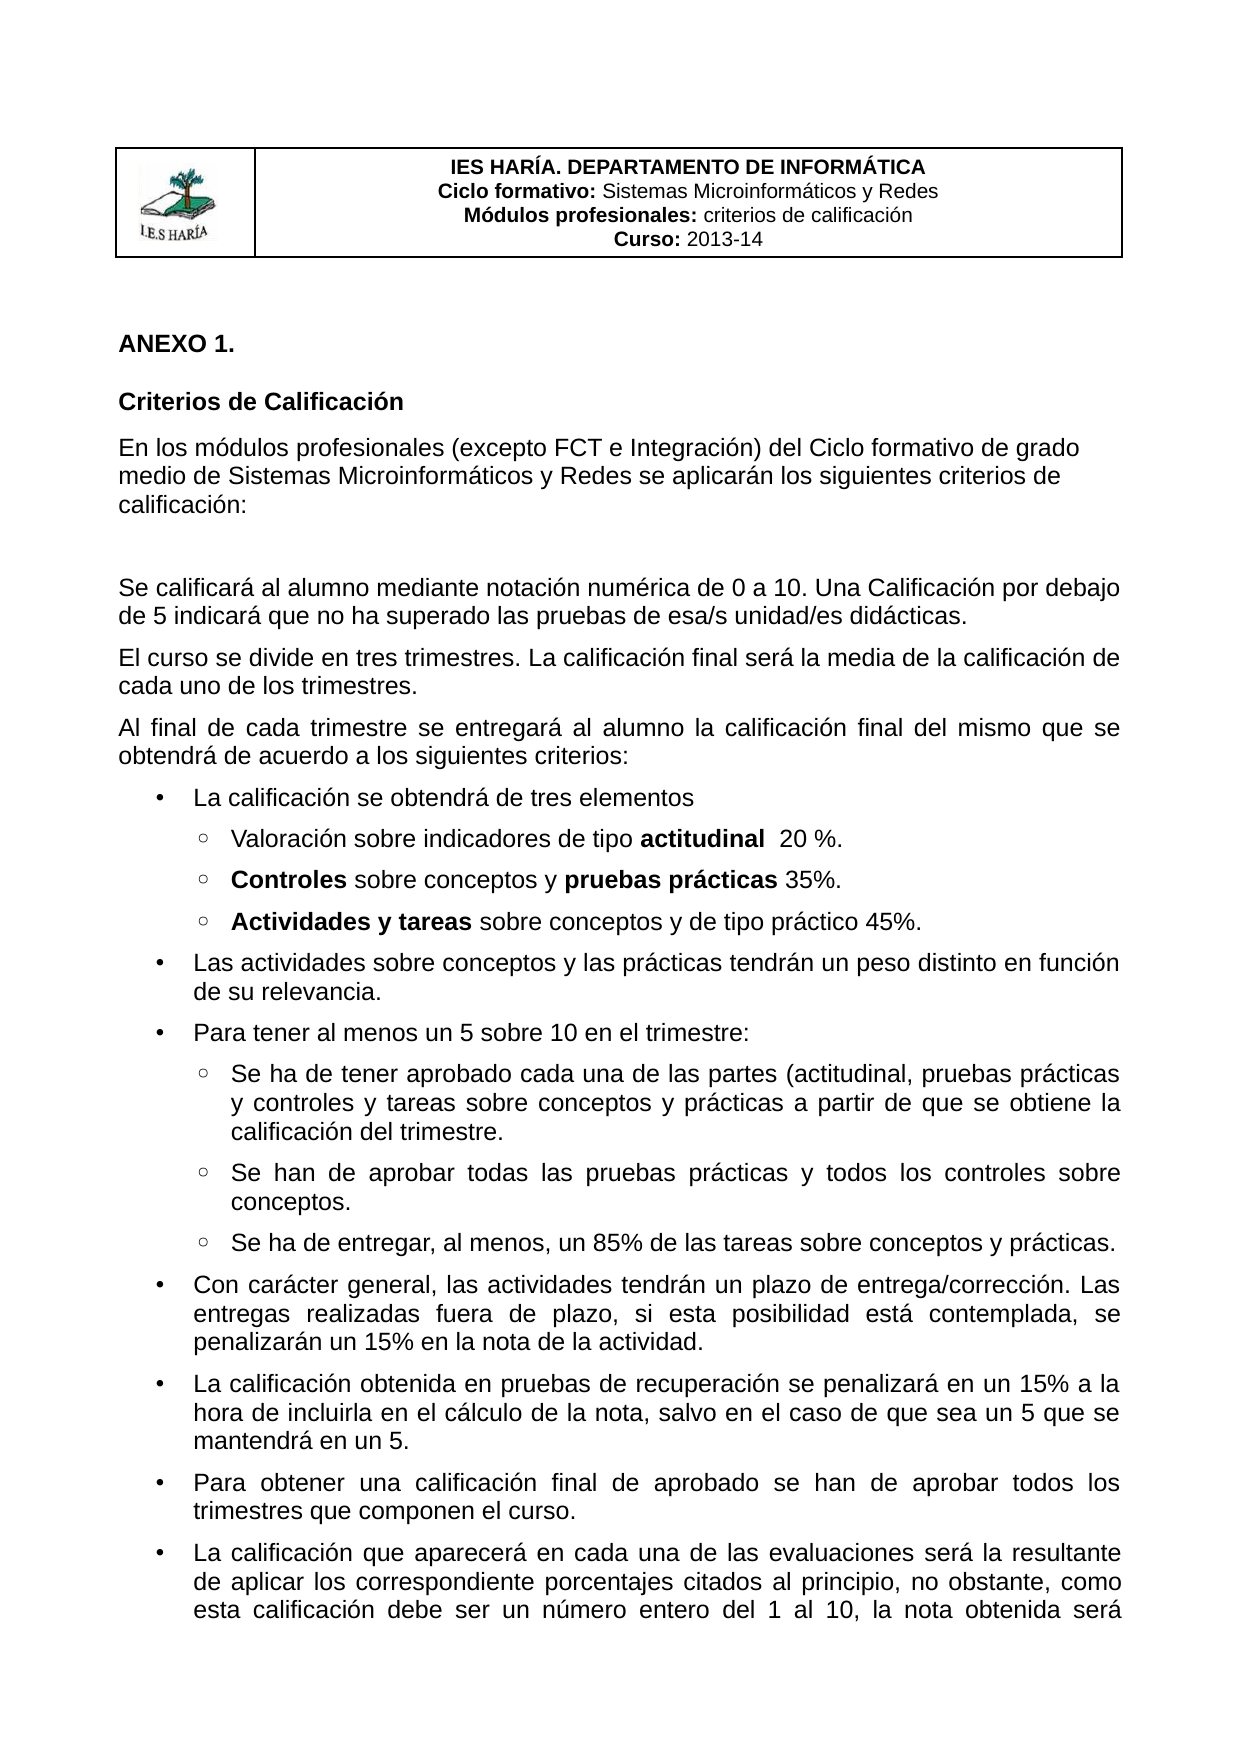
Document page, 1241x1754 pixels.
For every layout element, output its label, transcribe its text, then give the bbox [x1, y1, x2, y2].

list Para tener al menos un 5 sobre 10 en el trimestre: [156, 1018, 1122, 1047]
list La calificación que aparecerá en cada una de las evaluaciones será la resultante de aplicar los correspondiente porcentajes citados al principio, no obstante, como esta calificación debe ser un número entero del 1 al 10, la nota obtenida será [156, 1538, 1122, 1624]
subtitle Criterios de Calificación [118, 387, 1122, 416]
list Con carácter general, las actividades tendrán un plazo de entrega/corrección. Las entregas realizadas fuera de plazo, si esta posibilidad está contemplada, se penalizarán un 15% en la nota de la actividad. [156, 1270, 1122, 1356]
text Al final de cada trimestre se entregará al alumno la calificación final del mismo que se obtendrá de acuerdo a los siguientes criterios: [118, 713, 1122, 770]
list Para obtener una calificación final de aprobado se han de aprobar todos los trimestres que componen el curso. [156, 1467, 1122, 1525]
subtitle ANEXO 1. [118, 329, 1122, 358]
list Se ha de tener aprobado cada una de las partes (actitudinal, pruebas prácticas y controles y tareas sobre conceptos y prácticas a partir de que se obtiene la calificación del trimestre. [193, 1059, 1122, 1146]
list Se han de aprobar todas las pruebas prácticas y todos los controles sobre conceptos. [193, 1158, 1122, 1216]
list Actividades y tareas sobre conceptos y de tipo práctico 45%. [193, 907, 1122, 936]
list Valoración sobre indicadores de tipo actitudinal 20 %. [193, 824, 1122, 853]
list La calificación obtenida en pruebas de recuperación se penalizará en un 15% a la hora de incluirla en el cálculo de la nota, salvo en el caso de que sea un 5 que se mantendrá en un 5. [156, 1369, 1122, 1455]
text Se calificará al alumno mediante notación numérica de 0 a 10. Una Calificación por debajo de 5 indicará que no ha superado las pruebas de esa/s unidad/es didácticas. [118, 573, 1122, 630]
text En los módulos profesionales (excepto FCT e Integración) del Ciclo formativo de grado medio de Sistemas Microinformáticos y Redes se aplicarán los siguientes criterios de calificación: [118, 433, 1122, 519]
list Las actividades sobre conceptos y las prácticas tendrán un peso distinto en función de su relevancia. [156, 948, 1122, 1006]
list Se ha de entregar, al menos, un 85% de las tareas sobre conceptos y prácticas. [193, 1228, 1122, 1257]
picture [138, 163, 218, 241]
list La calificación se obtendrá de tres elementos [156, 783, 1122, 811]
list Controles sobre conceptos y pruebas prácticas 35%. [193, 865, 1122, 894]
text El curso se divide en tres trimestres. La calificación final será la media de la calificación de cada uno de los trimestres. [118, 643, 1122, 700]
